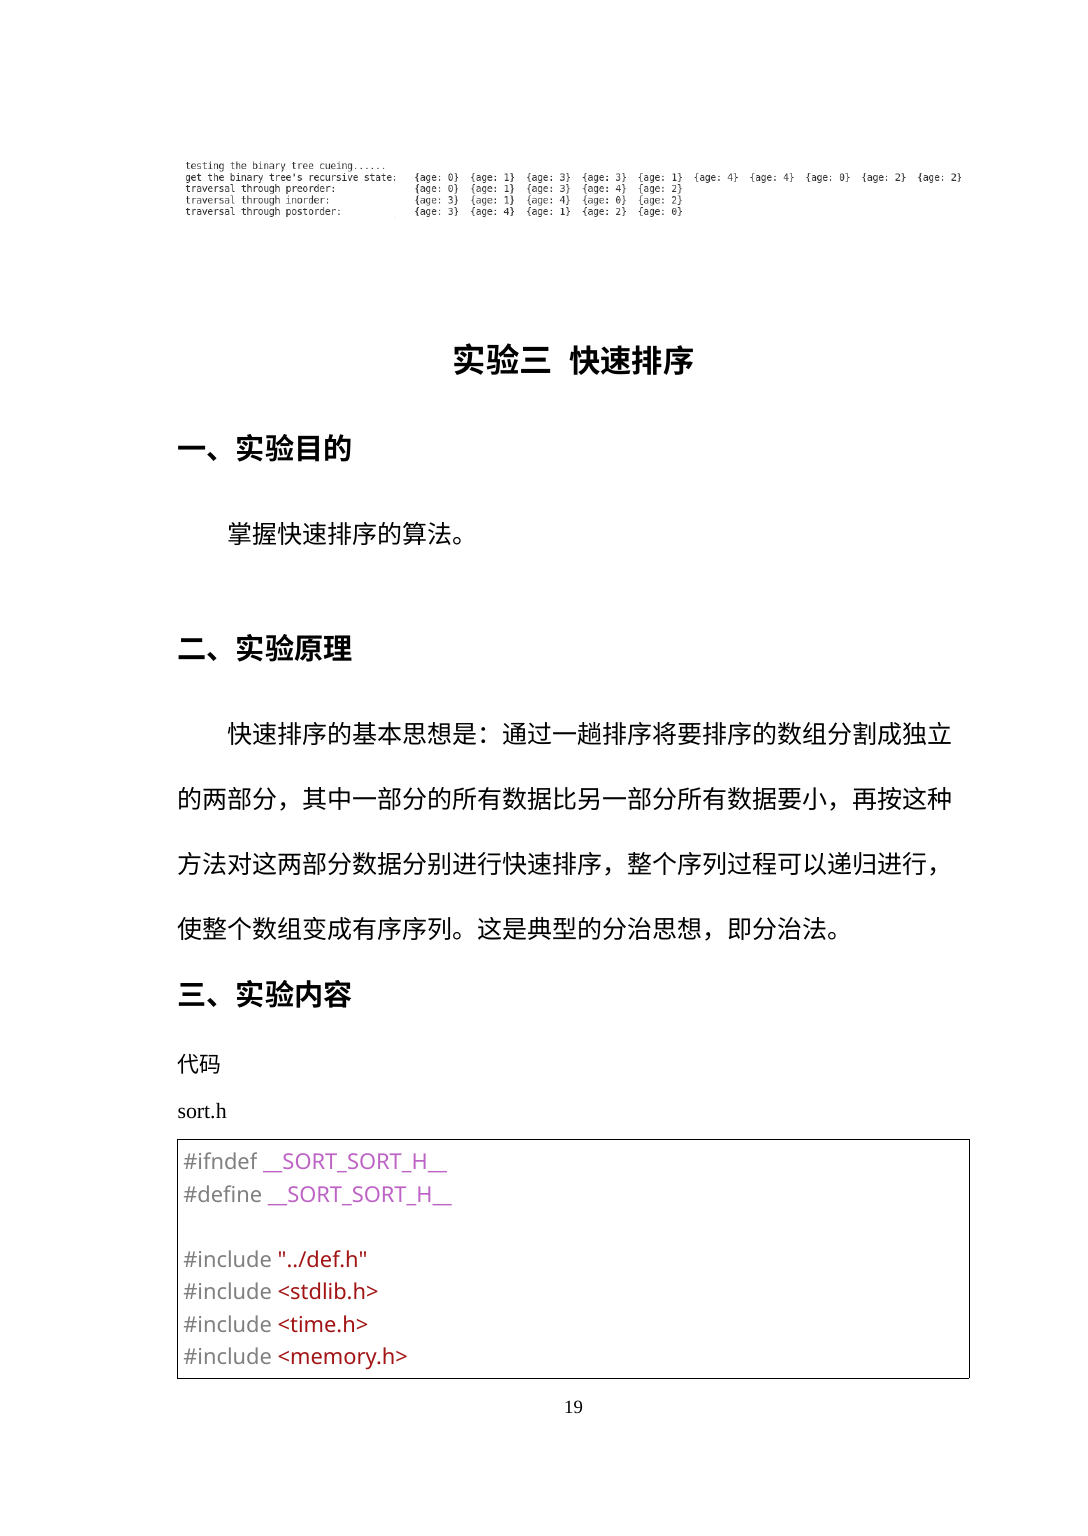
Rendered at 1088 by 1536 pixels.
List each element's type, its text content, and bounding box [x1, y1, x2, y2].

text 代码 [177, 1046, 969, 1079]
table_header #ifndef __SORT_SORT_H__ #define __SORT_SORT_H__ #include "../def.h" #include <stdlib.h> #include <time.h> #include <memory.h> [178, 1140, 969, 1378]
text 一、实验目的 [177, 414, 969, 479]
text 快速排序的基本思想是：通过一趟排序将要排序的数组分割成独立的两部分，其中一部分的所有数据比另一部分所有数据要小，再按这种方法对这两部分数据分别进行快速排序，整个序列过程可以递归进行，使整个数组变成有序序列。这是典型的分治思想，即分治法。 [177, 700, 969, 960]
text 掌握快速排序的算法。 [177, 500, 969, 565]
text sort.h [177, 1094, 969, 1127]
text 三、实验内容 [177, 960, 969, 1025]
picture [177, 154, 970, 218]
text 二、实验原理 [177, 614, 969, 679]
text 实验三 快速排序 [177, 325, 969, 390]
